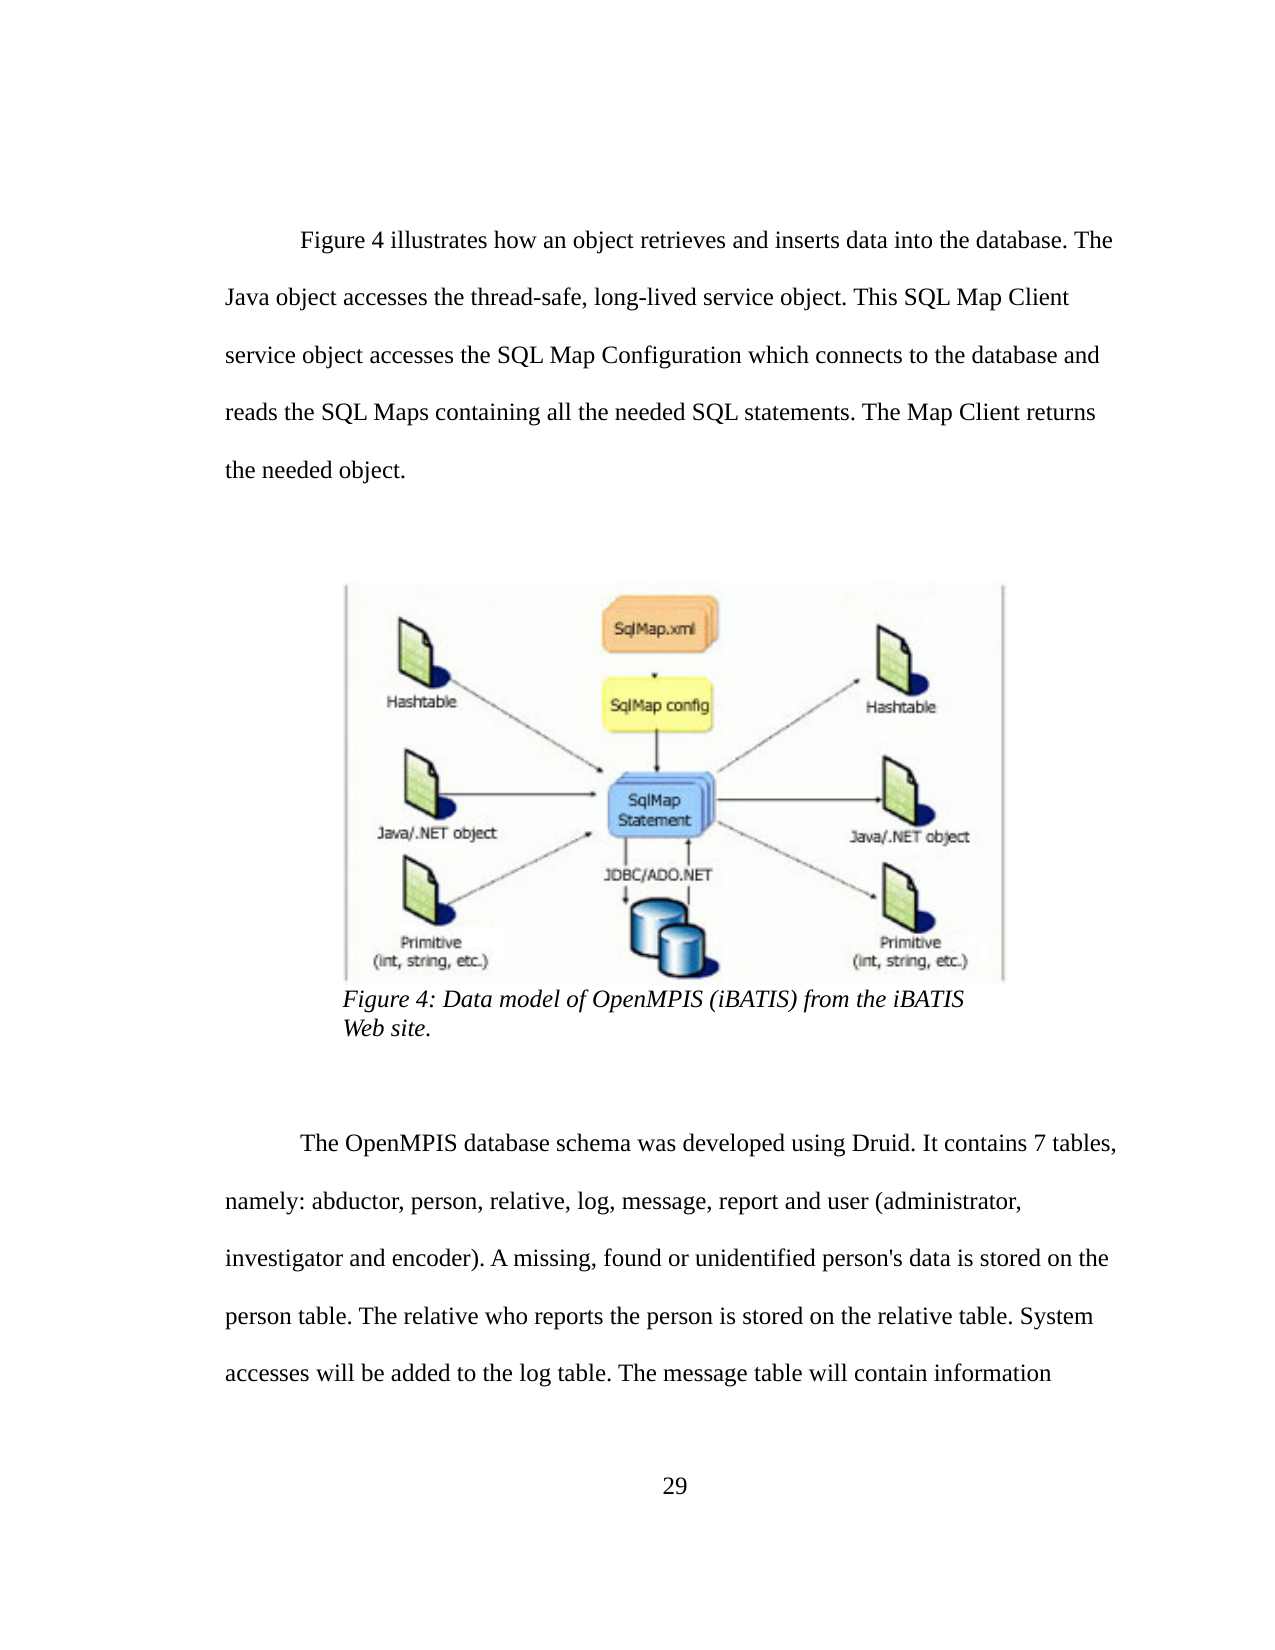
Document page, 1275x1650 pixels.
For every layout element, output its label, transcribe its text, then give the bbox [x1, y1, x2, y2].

text The OpenMPIS database schema was developed using Druid. It contains 7 tables, namely: abductor, person, relative, log, message, report and user (administrator, investigator and encoder). A missing, found or unidentified person's data is stored on the person table. The relative who reports the person is stored on the relative table. System accesses will be added to the log table. The message table will contain information [225, 1128, 1125, 1387]
picture [342, 582, 1008, 985]
text Figure 4 illustrates how an object retrieves and inserts data into the database. The Java object accesses the thread-safe, long-lived service object. This SQL Map Client service object accesses the SQL Map Configuration which connects to the database and reads the SQL Maps containing all the needed SQL statements. The Map Client returns the needed object. [225, 225, 1125, 484]
text Figure 4: Data model of OpenMPIS (iBATIS) from the iBATIS Web site. [342, 985, 1008, 1042]
